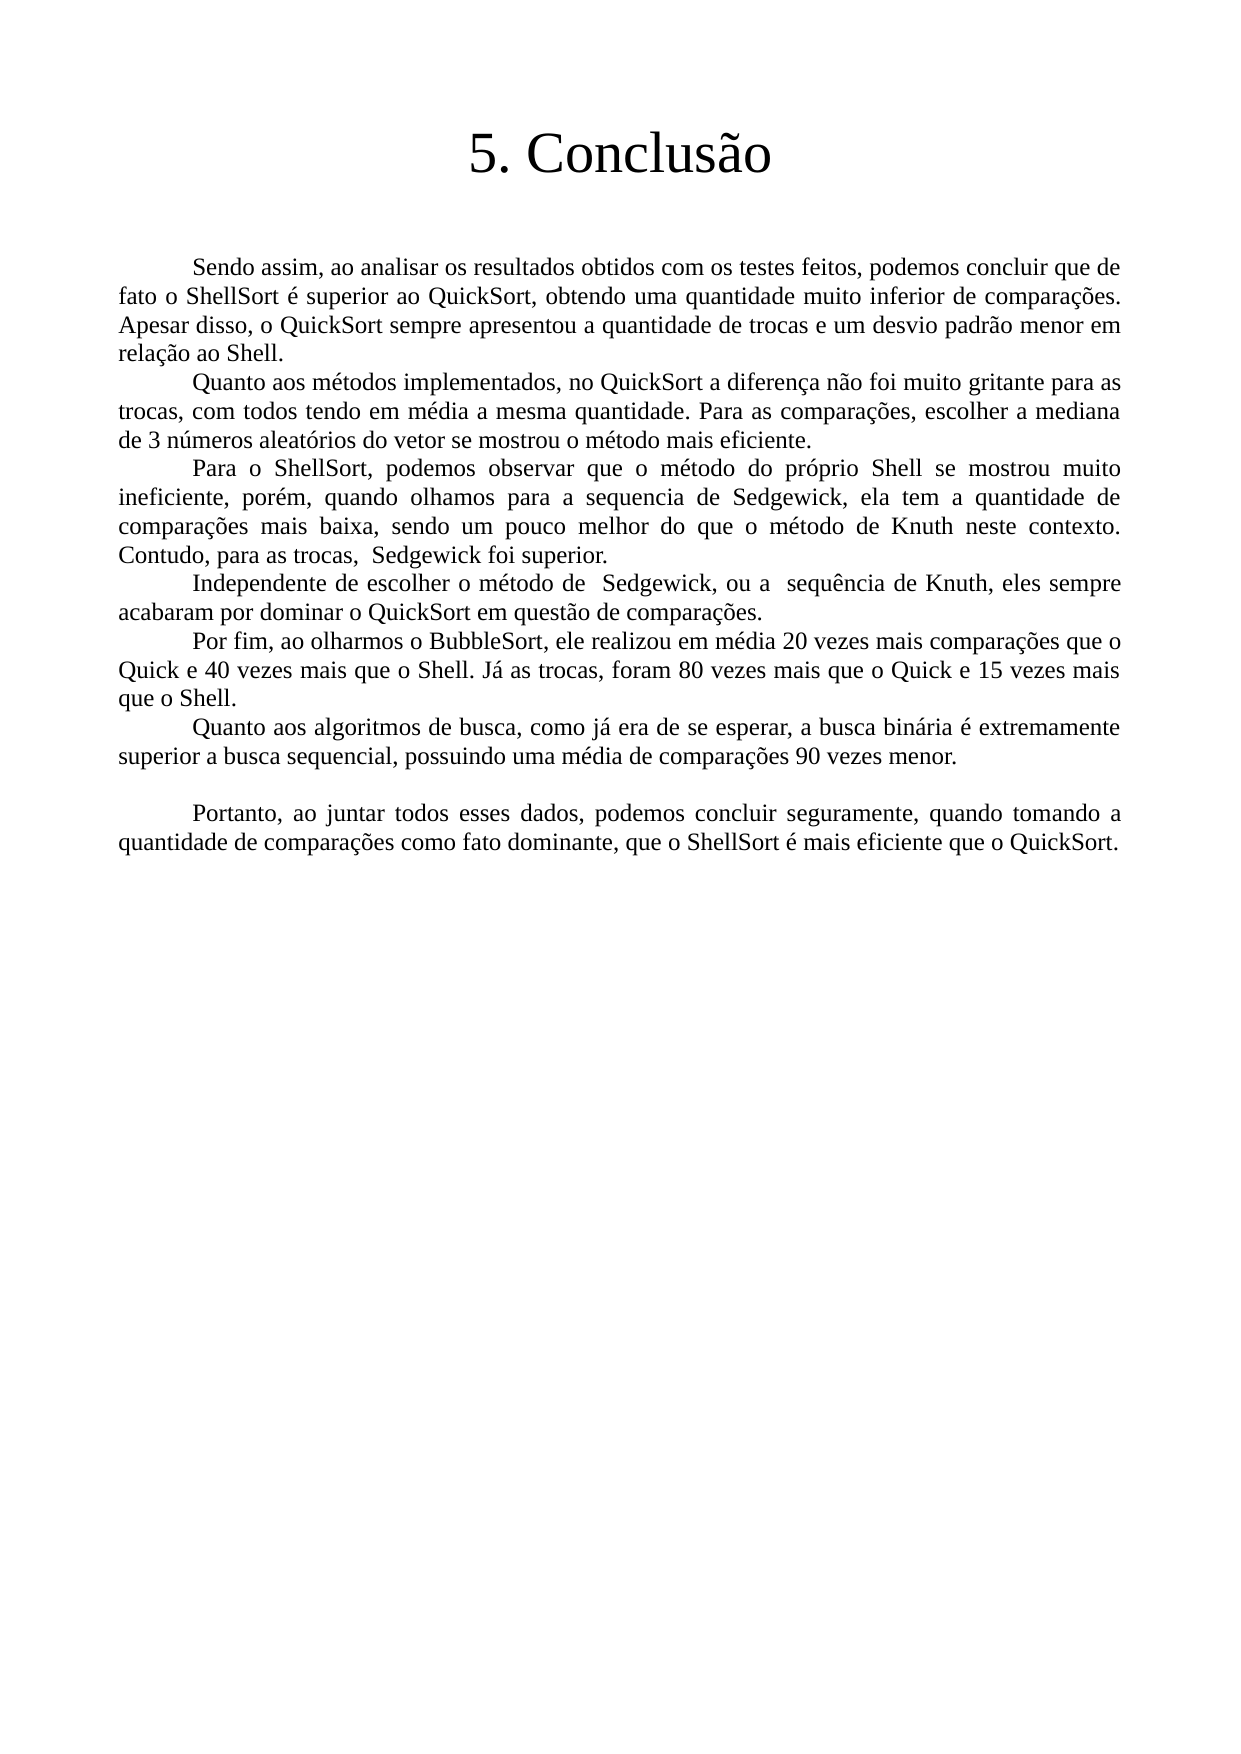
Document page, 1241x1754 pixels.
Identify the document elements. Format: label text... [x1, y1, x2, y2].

text Independente de escolher o método de Sedgewick, ou a sequência de Knuth, eles sempre acabaram por dominar o QuickSort em questão de comparações. [118, 568, 1122, 626]
text 5. Conclusão [118, 118, 1122, 185]
text Quanto aos métodos implementados, no QuickSort a diferença não foi muito gritante para as trocas, com todos tendo em média a mesma quantidade. Para as comparações, escolher a mediana de 3 números aleatórios do vetor se mostrou o método mais eficiente. [118, 367, 1122, 453]
text Quanto aos algoritmos de busca, como já era de se esperar, a busca binária é extremamente superior a busca sequencial, possuindo uma média de comparações 90 vezes menor. [118, 712, 1122, 770]
text Portanto, ao juntar todos esses dados, podemos concluir seguramente, quando tomando a quantidade de comparações como fato dominante, que o ShellSort é mais eficiente que o QuickSort. [118, 798, 1122, 856]
text Sendo assim, ao analisar os resultados obtidos com os testes feitos, podemos concluir que de fato o ShellSort é superior ao QuickSort, obtendo uma quantidade muito inferior de comparações. Apesar disso, o QuickSort sempre apresentou a quantidade de trocas e um desvio padrão menor em relação ao Shell. [118, 252, 1122, 367]
text Para o ShellSort, podemos observar que o método do próprio Shell se mostrou muito ineficiente, porém, quando olhamos para a sequencia de Sedgewick, ela tem a quantidade de comparações mais baixa, sendo um pouco melhor do que o método de Knuth neste contexto. Contudo, para as trocas, Sedgewick foi superior. [118, 453, 1122, 568]
text Por fim, ao olharmos o BubbleSort, ele realizou em média 20 vezes mais comparações que o Quick e 40 vezes mais que o Shell. Já as trocas, foram 80 vezes mais que o Quick e 15 vezes mais que o Shell. [118, 626, 1122, 712]
